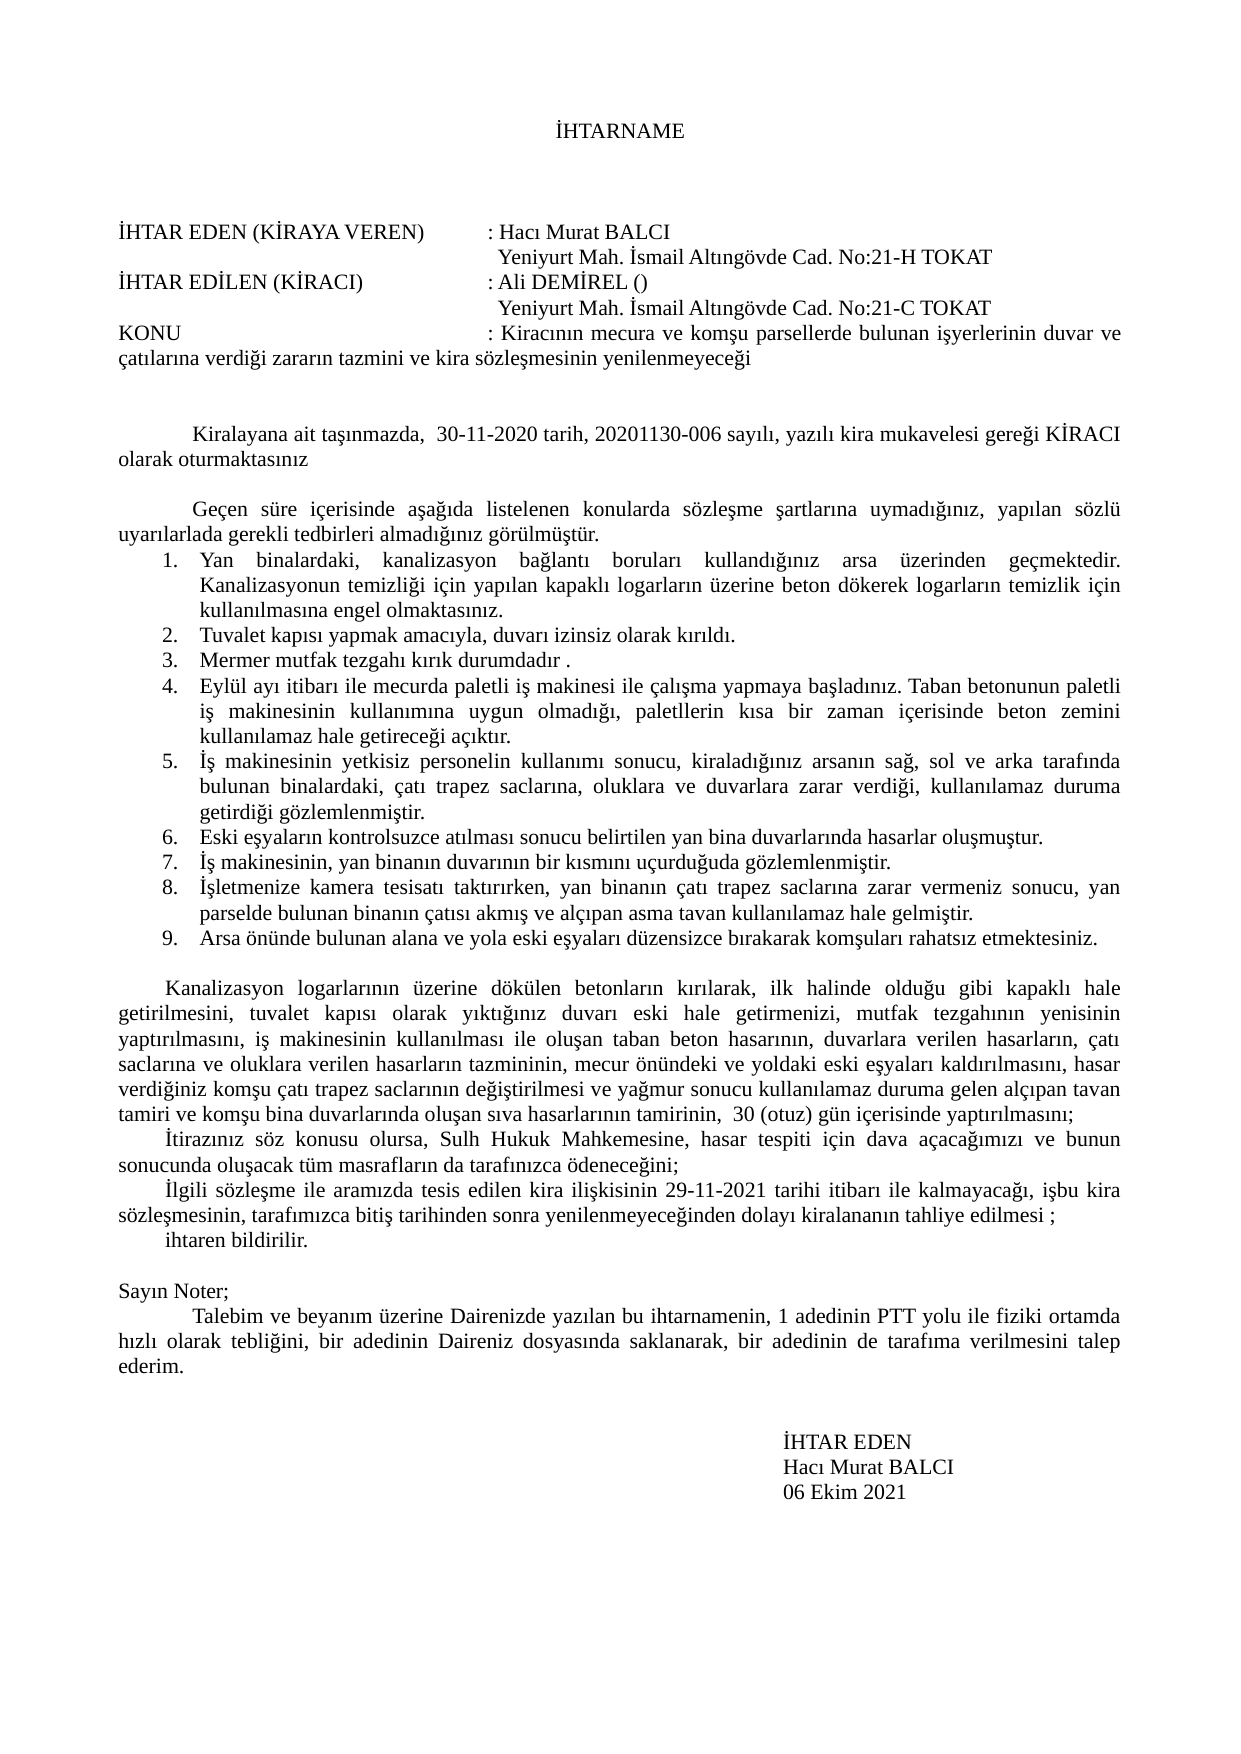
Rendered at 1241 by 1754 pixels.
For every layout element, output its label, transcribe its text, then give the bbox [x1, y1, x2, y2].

text İHTARNAME [118, 118, 1122, 143]
list İş makinesinin, yan binanın duvarının bir kısmını uçurduğuda gözlemlenmiştir. [162, 849, 1122, 874]
text 06 Ekim 2021 [783, 1479, 1122, 1504]
list Yan binalardaki, kanalizasyon bağlantı boruları kullandığınız arsa üzerinden geçmektedir. Kanalizasyonun temizliği için yapılan kapaklı logarların üzerine beton dökerek logarların temizlik için kullanılmasına engel olmaktasınız. [162, 547, 1122, 622]
text Kiralayana ait taşınmazda, 30-11-2020 tarih, 20201130-006 sayılı, yazılı kira mukavelesi gereği KİRACI olarak oturmaktasınız [118, 421, 1122, 471]
list İşletmenize kamera tesisatı taktırırken, yan binanın çatı trapez saclarına zarar vermeniz sonucu, yan parselde bulunan binanın çatısı akmış ve alçıpan asma tavan kullanılamaz hale gelmiştir. [162, 874, 1122, 925]
text Geçen süre içerisinde aşağıda listelenen konularda sözleşme şartlarına uymadığınız, yapılan sözlü uyarılarlada gerekli tedbirleri almadığınız görülmüştür. [118, 496, 1122, 547]
text KONU : Kiracının mecura ve komşu parsellerde bulunan işyerlerinin duvar ve çatılarına verdiği zararın tazmini ve kira sözleşmesinin yenilenmeyeceği [118, 320, 1122, 370]
list Tuvalet kapısı yapmak amacıyla, duvarı izinsiz olarak kırıldı. [162, 622, 1122, 647]
list Eski eşyaların kontrolsuzce atılması sonucu belirtilen yan bina duvarlarında hasarlar oluşmuştur. [162, 824, 1122, 849]
text Talebim ve beyanım üzerine Dairenizde yazılan bu ihtarnamenin, 1 adedinin PTT yolu ile fiziki ortamda hızlı olarak tebliğini, bir adedinin Daireniz dosyasında saklanarak, bir adedinin de tarafıma verilmesini talep ederim. [118, 1303, 1122, 1378]
text İHTAR EDİLEN (KİRACI) : Ali DEMİREL () [118, 269, 1122, 294]
text Kanalizasyon logarlarının üzerine dökülen betonların kırılarak, ilk halinde olduğu gibi kapaklı hale getirilmesini, tuvalet kapısı olarak yıktığınız duvarı eski hale getirmenizi, mutfak tezgahının yenisinin yaptırılmasını, iş makinesinin kullanılması ile oluşan taban beton hasarının, duvarlara verilen hasarların, çatı saclarına ve oluklara verilen hasarların tazmininin, mecur önündeki ve yoldaki eski eşyaları kaldırılmasını, hasar verdiğiniz komşu çatı trapez saclarının değiştirilmesi ve yağmur sonucu kullanılamaz duruma gelen alçıpan tavan tamiri ve komşu bina duvarlarında oluşan sıva hasarlarının tamirinin, 30 (otuz) gün içerisinde yaptırılmasını; [118, 975, 1122, 1126]
list Eylül ayı itibarı ile mecurda paletli iş makinesi ile çalışma yapmaya başladınız. Taban betonunun paletli iş makinesinin kullanımına uygun olmadığı, paletllerin kısa bir zaman içerisinde beton zemini kullanılamaz hale getireceği açıktır. [162, 673, 1122, 748]
text İtirazınız söz konusu olursa, Sulh Hukuk Mahkemesine, hasar tespiti için dava açacağımızı ve bunun sonucunda oluşacak tüm masrafların da tarafınızca ödeneceğini; [118, 1126, 1122, 1177]
text Sayın Noter; [118, 1278, 1122, 1303]
text Yeniyurt Mah. İsmail Altıngövde Cad. No:21-H TOKAT [118, 244, 1122, 269]
text Yeniyurt Mah. İsmail Altıngövde Cad. No:21-C TOKAT [118, 294, 1122, 320]
list Mermer mutfak tezgahı kırık durumdadır . [162, 647, 1122, 673]
text Hacı Murat BALCI [783, 1454, 1122, 1479]
text İHTAR EDEN [783, 1429, 1122, 1454]
list İş makinesinin yetkisiz personelin kullanımı sonucu, kiraladığınız arsanın sağ, sol ve arka tarafında bulunan binalardaki, çatı trapez saclarına, oluklara ve duvarlara zarar verdiği, kullanılamaz duruma getirdiği gözlemlenmiştir. [162, 748, 1122, 824]
list Arsa önünde bulunan alana ve yola eski eşyaları düzensizce bırakarak komşuları rahatsız etmektesiniz. [162, 925, 1122, 950]
text ihtaren bildirilir. [118, 1227, 1122, 1252]
text İHTAR EDEN (KİRAYA VEREN) : Hacı Murat BALCI [118, 219, 1122, 244]
text İlgili sözleşme ile aramızda tesis edilen kira ilişkisinin 29-11-2021 tarihi itibarı ile kalmayacağı, işbu kira sözleşmesinin, tarafımızca bitiş tarihinden sonra yenilenmeyeceğinden dolayı kiralananın tahliye edilmesi ; [118, 1177, 1122, 1227]
